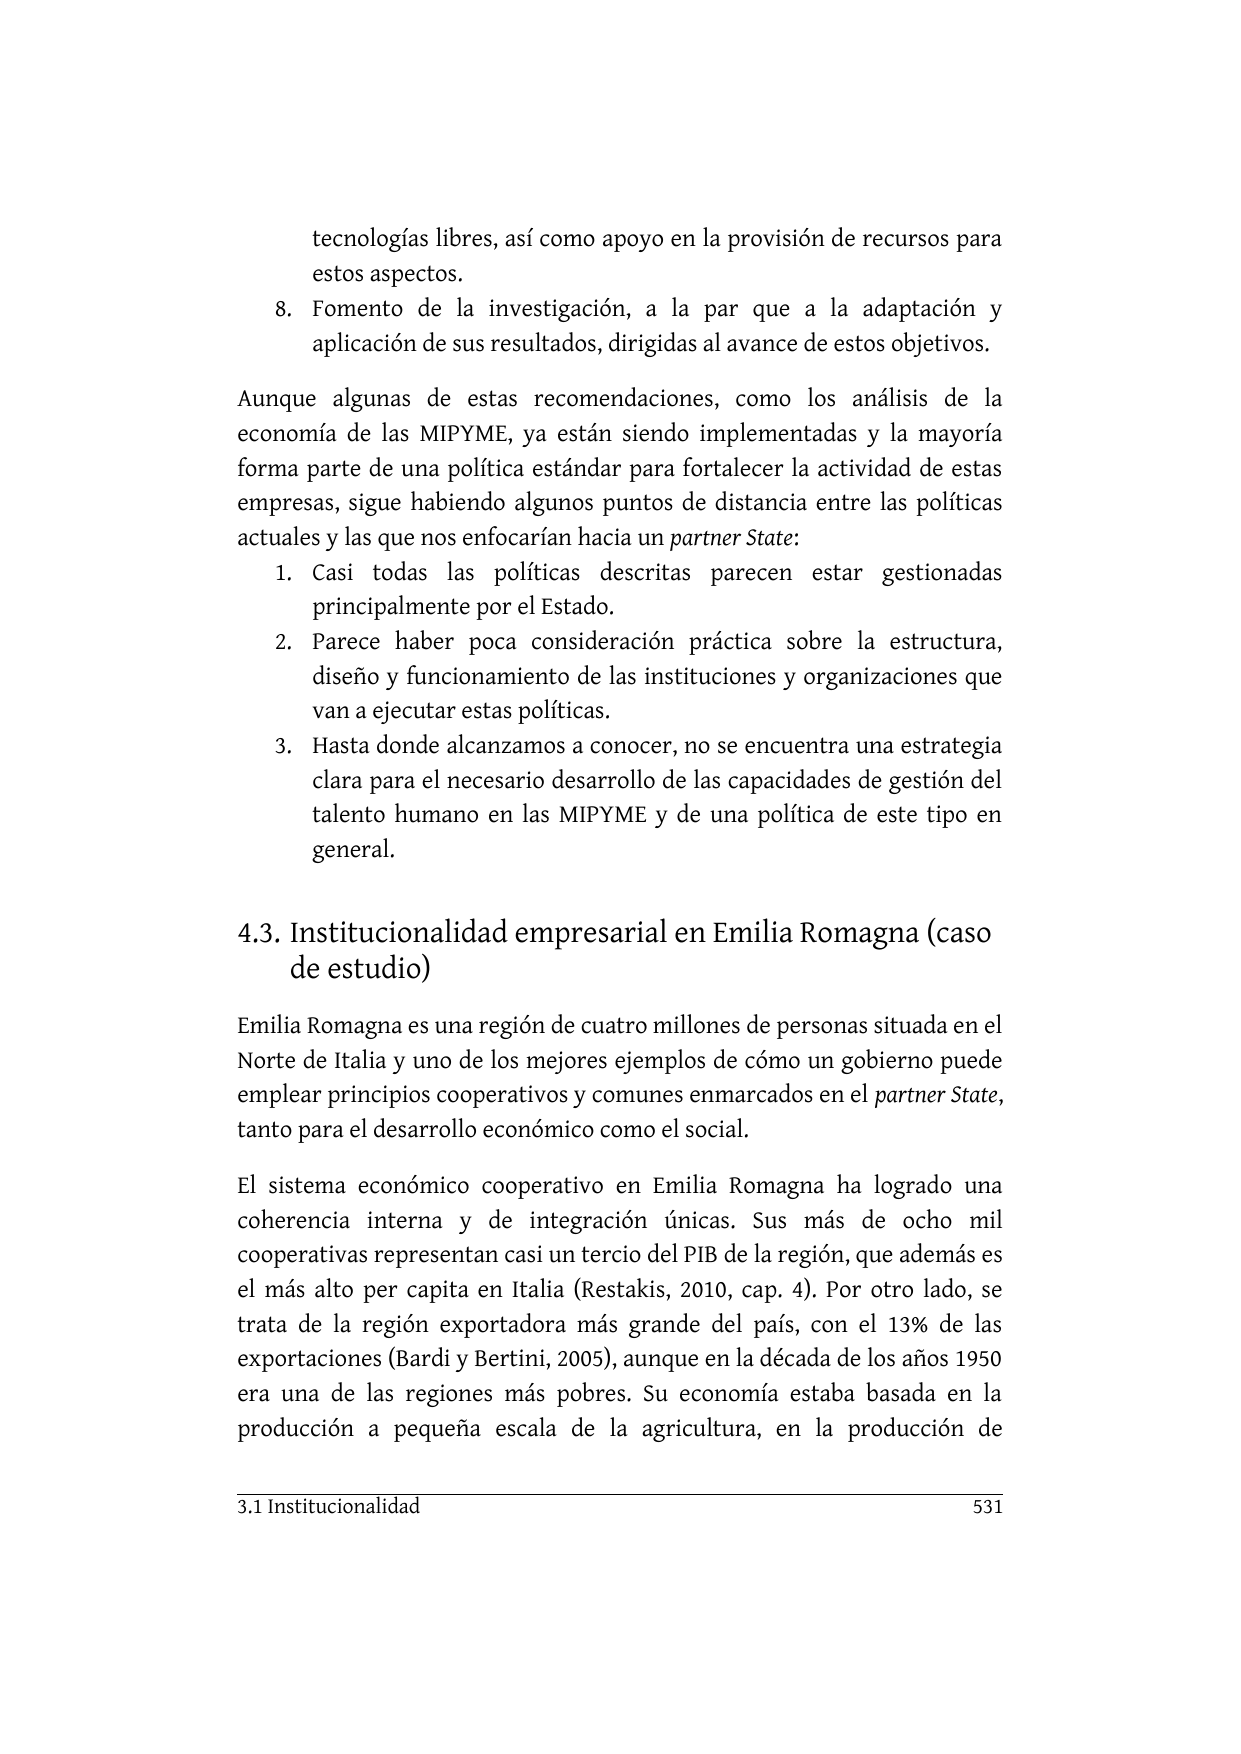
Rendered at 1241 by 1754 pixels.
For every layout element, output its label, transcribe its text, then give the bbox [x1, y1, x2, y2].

list Casi todas las políticas descritas parecen estar gestionadas principalmente por el Estado. [274, 558, 1003, 622]
text El sistema económico cooperativo en Emilia Romagna ha logrado una coherencia interna y de integración únicas. Sus más de ocho mil cooperativas representan casi un tercio del PIB de la región, que además es el más alto per capita en Italia (Restakis, 2010, cap. 4). Por otro lado, se trata de la región exportadora más grande del país, con el 13% de las exportaciones (Bardi y Bertini, 2005), aunque en la década de los años 1950 era una de las regiones más pobres. Su economía estaba basada en la producción a pequeña escala de la agricultura, en la producción de [237, 1171, 1003, 1443]
text Aunque algunas de estas recomendaciones, como los análisis de la economía de las MIPYME, ya están siendo implementadas y la mayoría forma parte de una política estándar para fortalecer la actividad de estas empresas, sigue habiendo algunos puntos de distancia entre las políticas actuales y las que nos enfocarían hacia un partner State: [237, 385, 1003, 552]
list Fomento de la investigación, a la par que a la adaptación y aplicación de sus resultados, dirigidas al avance de estos objetivos. [274, 294, 1003, 358]
subtitle Institucionalidad empresarial en Emilia Romagna (caso de estudio) [237, 915, 1003, 988]
list Hasta donde alcanzamos a conocer, no se encuentra una estrategia clara para el necesario desarrollo de las capacidades de gestión del talento humano en las MIPYME y de una política de este tipo en general. [274, 732, 1003, 865]
list tecnologías libres, así como apoyo en la provisión de recursos para estos aspectos. [274, 225, 1003, 289]
list Parece haber poca consideración práctica sobre la estructura, diseño y funcionamiento de las instituciones y organizaciones que van a ejecutar estas políticas. [274, 628, 1003, 726]
text Emilia Romagna es una región de cuatro millones de personas situada en el Norte de Italia y uno de los mejores ejemplos de cómo un gobierno puede emplear principios cooperativos y comunes enmarcados en el partner State, tanto para el desarrollo económico como el social. [237, 1012, 1003, 1145]
